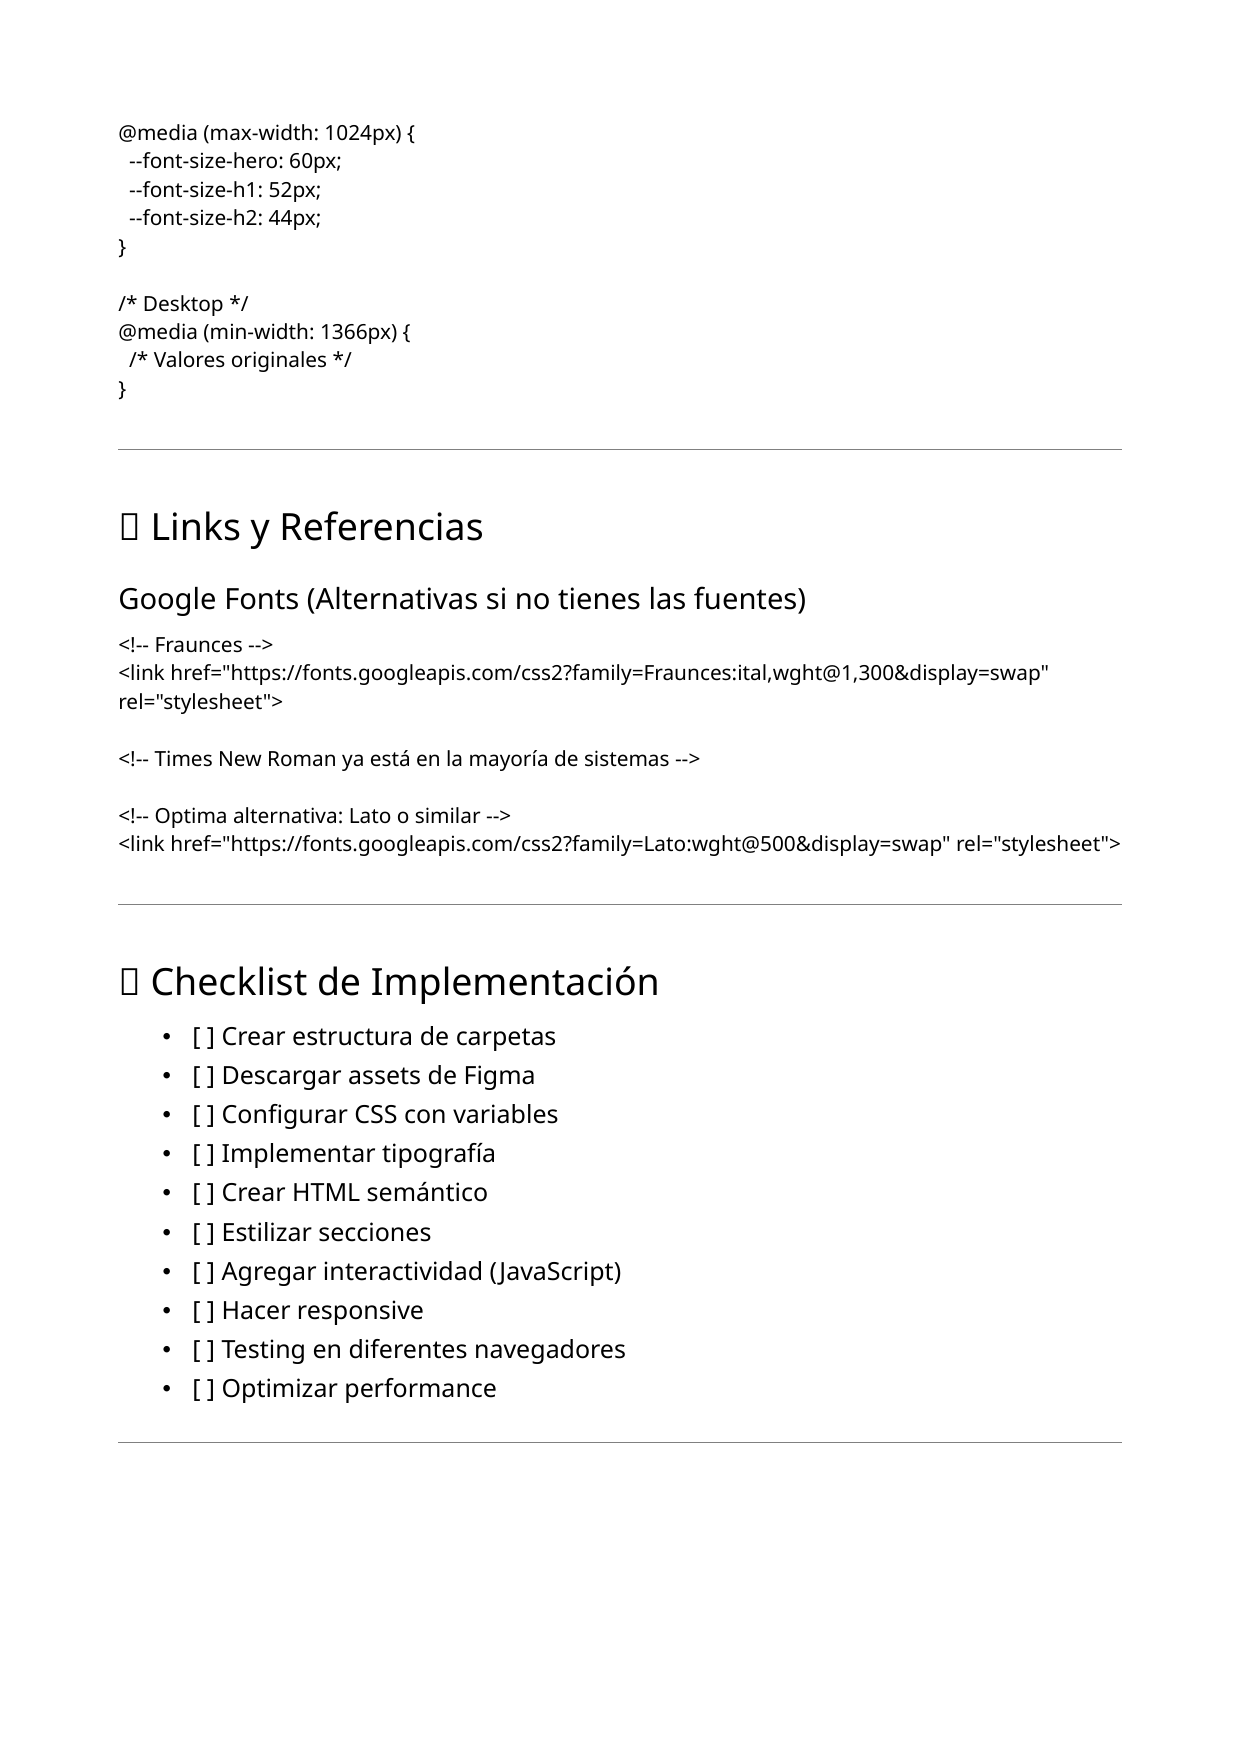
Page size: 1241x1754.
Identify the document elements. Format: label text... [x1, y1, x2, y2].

text --font-size-hero: 60px; [118, 147, 1122, 175]
text <link href="https://fonts.googleapis.com/css2?family=Lato:wght@500&display=swap" rel="stylesheet"> [118, 829, 1122, 858]
subtitle ✅ Checklist de Implementación [118, 955, 1122, 1006]
list [ ] Configurar CSS con variables [162, 1097, 1122, 1131]
list [ ] Crear HTML semántico [162, 1175, 1122, 1209]
text <!-- Optima alternativa: Lato o similar --> [118, 801, 1122, 829]
text <!-- Times New Roman ya está en la mayoría de sistemas --> [118, 744, 1122, 772]
text } [118, 374, 1122, 402]
text <!-- Fraunces --> [118, 630, 1122, 658]
text --font-size-h1: 52px; [118, 175, 1122, 203]
text } [118, 232, 1122, 260]
subtitle Google Fonts (Alternativas si no tienes las fuentes) [118, 578, 1122, 618]
list [ ] Descargar assets de Figma [162, 1058, 1122, 1092]
text /* Valores originales */ [118, 346, 1122, 374]
text /* Desktop */ [118, 289, 1122, 317]
list [ ] Agregar interactividad (JavaScript) [162, 1253, 1122, 1287]
list [ ] Optimizar performance [162, 1371, 1122, 1405]
text @media (max-width: 1024px) { [118, 118, 1122, 147]
list [ ] Hacer responsive [162, 1293, 1122, 1327]
text --font-size-h2: 44px; [118, 203, 1122, 232]
list [ ] Crear estructura de carpetas [162, 1018, 1122, 1052]
list [ ] Implementar tipografía [162, 1136, 1122, 1170]
list [ ] Testing en diferentes navegadores [162, 1332, 1122, 1366]
text @media (min-width: 1366px) { [118, 317, 1122, 346]
subtitle 🔗 Links y Referencias [118, 500, 1122, 551]
list [ ] Estilizar secciones [162, 1214, 1122, 1248]
text <link href="https://fonts.googleapis.com/css2?family=Fraunces:ital,wght@1,300&display=swap" rel="stylesheet"> [118, 658, 1122, 715]
